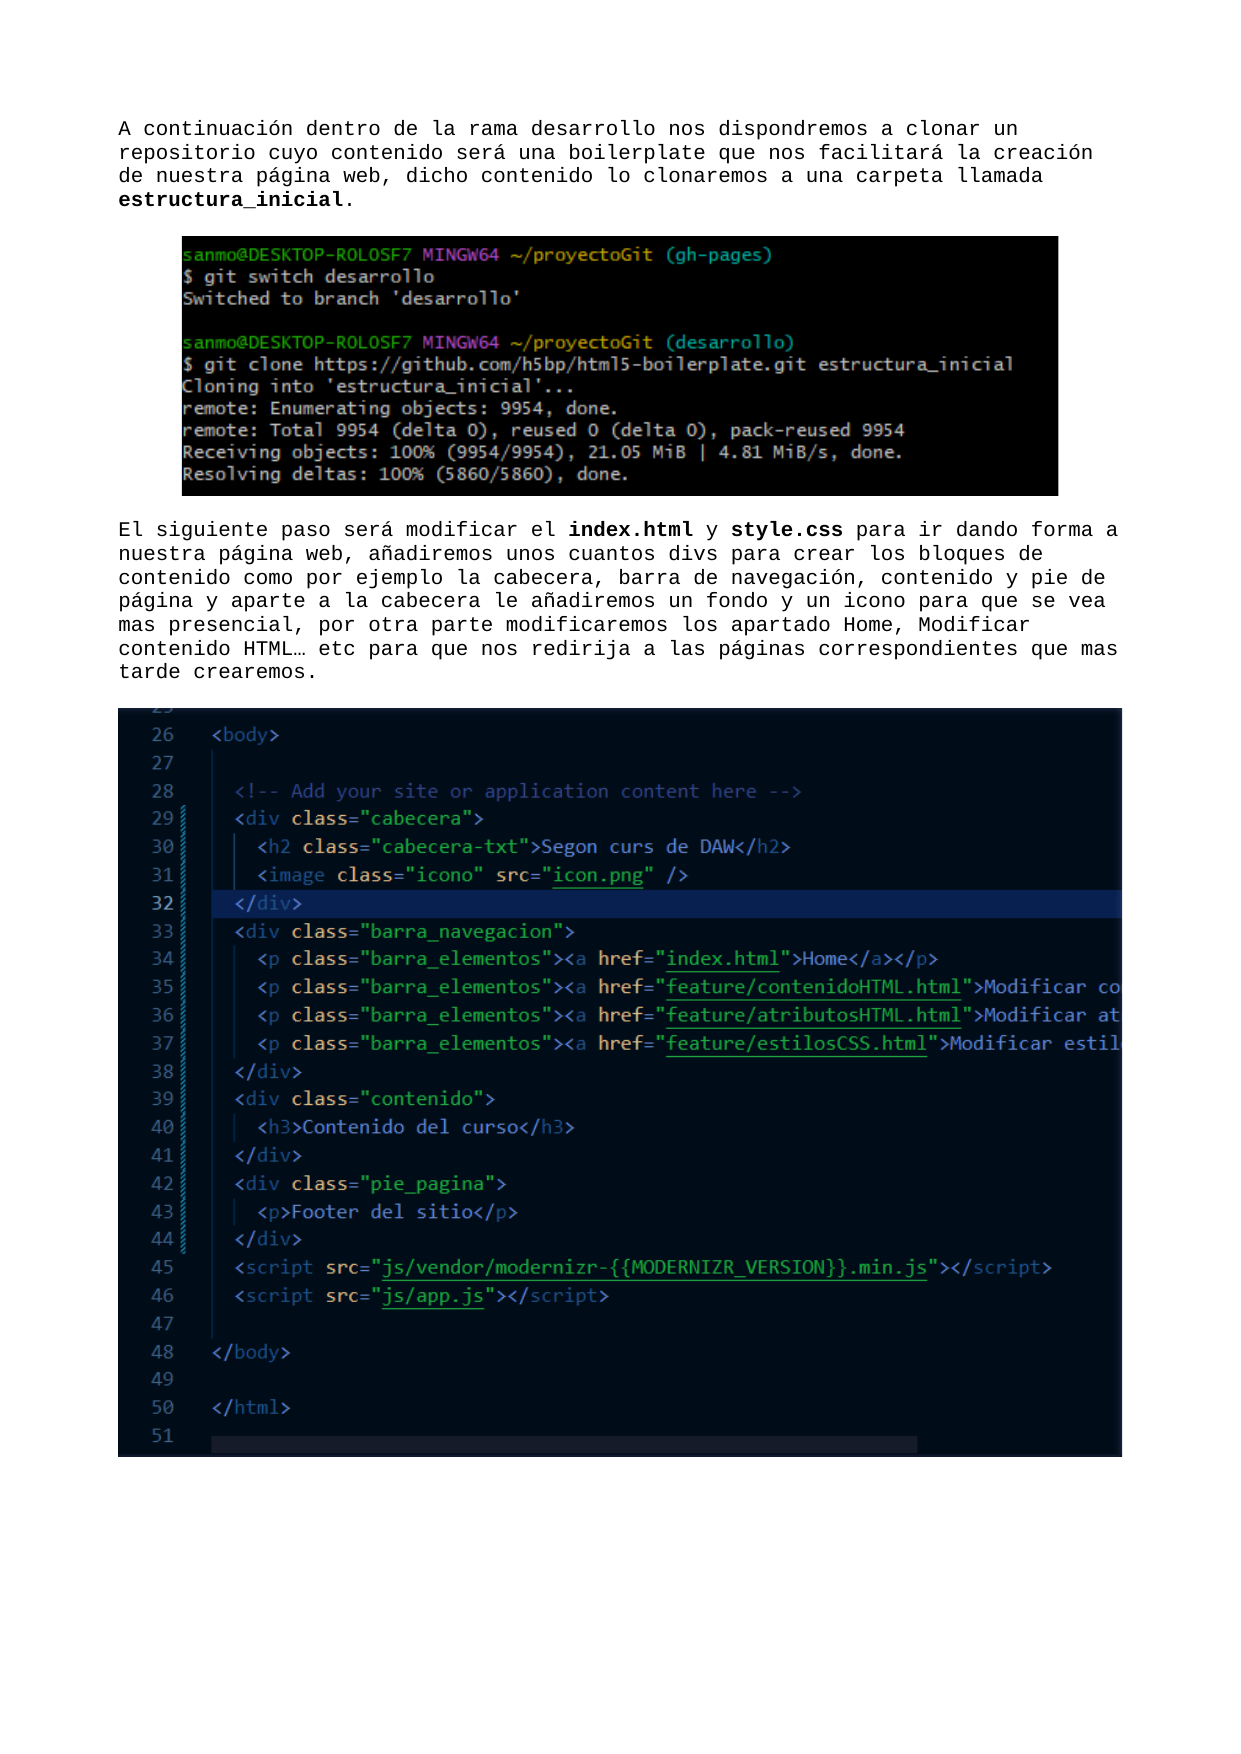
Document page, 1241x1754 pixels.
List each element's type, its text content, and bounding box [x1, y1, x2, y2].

text El siguiente paso será modificar el index.html y style.css para ir dando forma a nuestra página web, añadiremos unos cuantos divs para crear los bloques de contenido como por ejemplo la cabecera, barra de navegación, contenido y pie de página y aparte a la cabecera le añadiremos un fondo y un icono para que se vea mas presencial, por otra parte modificaremos los apartado Home, Modificar contenido HTML… etc para que nos redirija a las páginas correspondientes que mas tarde crearemos. [118, 519, 1122, 685]
picture [181, 236, 1059, 496]
picture [118, 708, 1123, 1457]
text A continuación dentro de la rama desarrollo nos dispondremos a clonar un repositorio cuyo contenido será una boilerplate que nos facilitará la creación de nuestra página web, dicho contenido lo clonaremos a una carpeta llamada estructura_inicial. [118, 118, 1122, 213]
